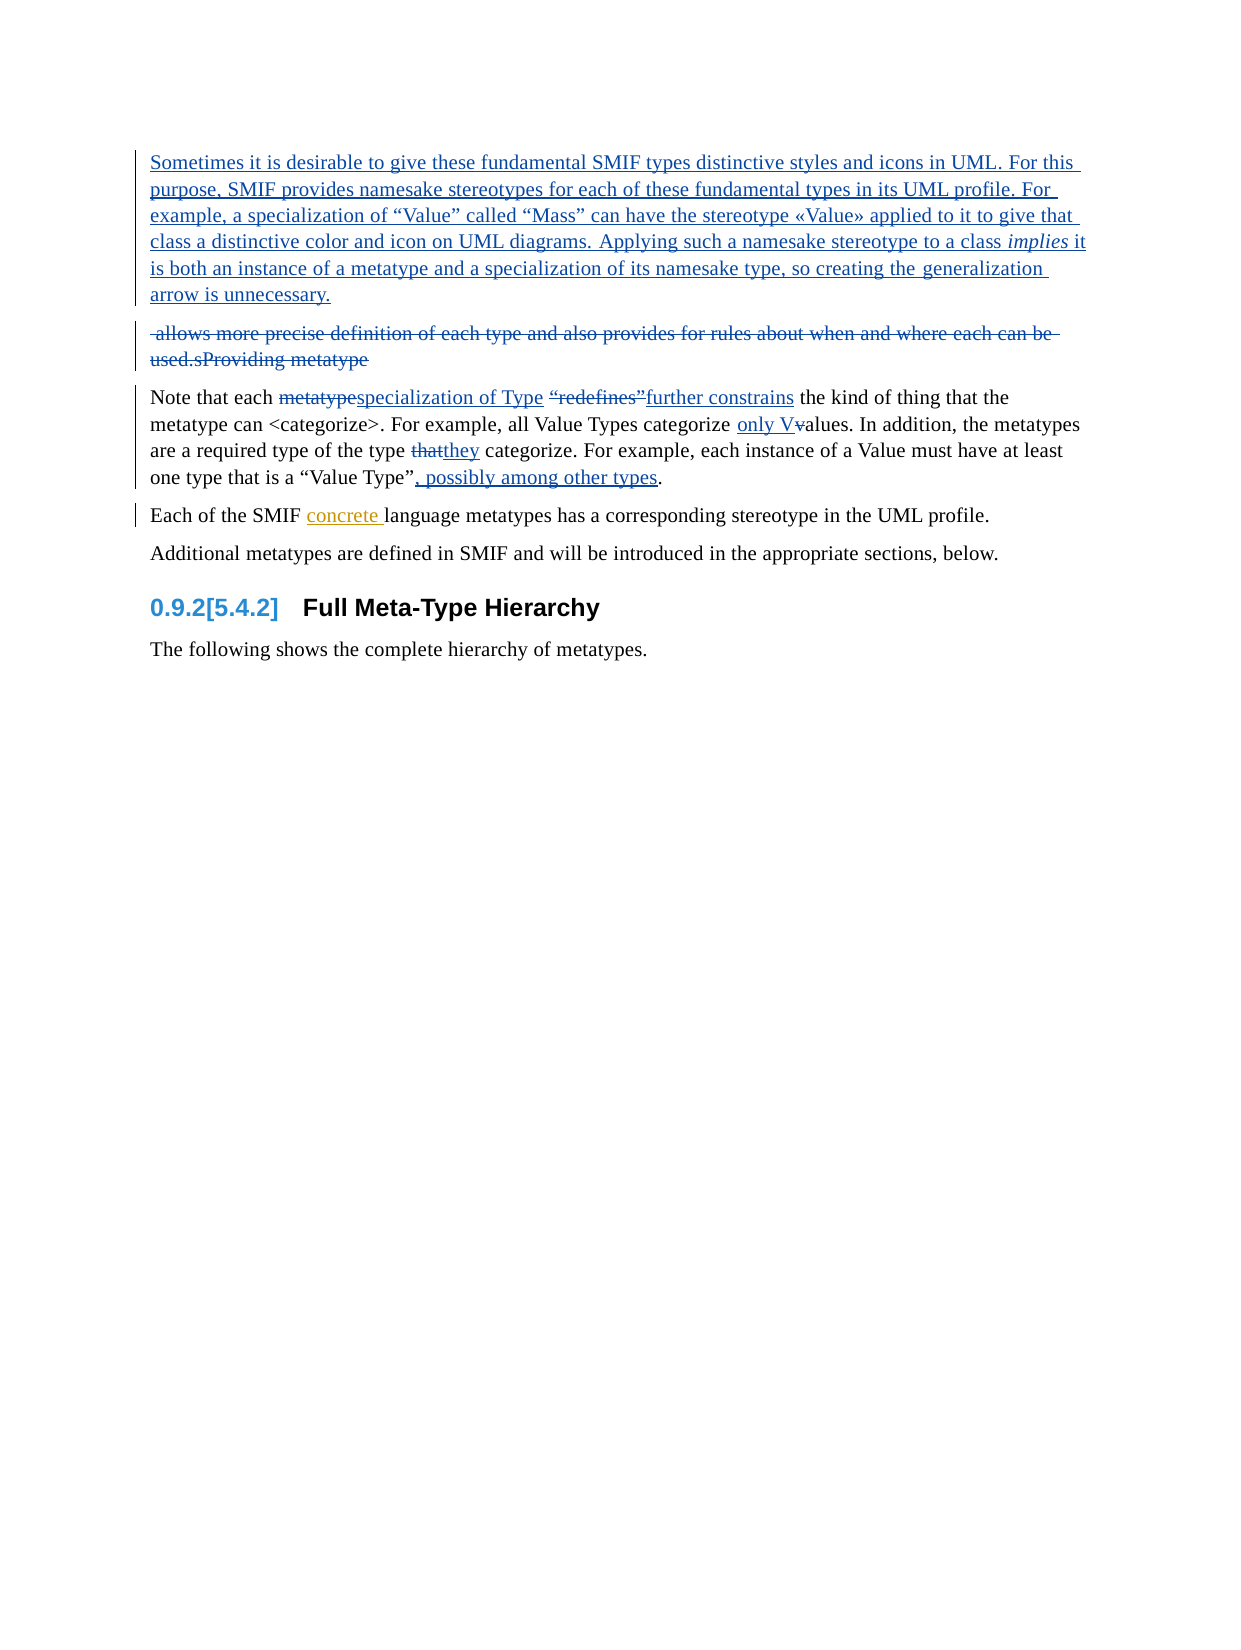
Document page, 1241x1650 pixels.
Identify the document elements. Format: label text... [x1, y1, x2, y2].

text Additional metatypes are defined in SMIF and will be introduced in the appropriate sections, below. [150, 541, 1090, 565]
subtitle Full Meta-Type Hierarchy [150, 593, 1090, 622]
text The following shows the complete hierarchy of metatypes. [150, 637, 1090, 661]
text Sometimes it is desirable to give these fundamental SMIF types distinctive styles and icons in UML. For this purpose, SMIF provides namesake stereotypes for each of these fundamental types in its UML profile. For example, a specialization of “Value” called “Mass” can have the stereotype «Value» applied to it to give that class a distinctive color and icon on UML diagrams. Applying such a namesake stereotype to a class implies it is both an instance of a metatype and a specialization of its namesake type, so creating the generalization arrow is unnecessary. [150, 150, 1090, 306]
text Note that each specialization of Type further constrains the kind of thing that the metatype can <categorize>. For example, all Value Types categorize only Values. In addition, the metatypes are a required type of the type they categorize. For example, each instance of a Value must have at least one type that is a “Value Type”, possibly among other types. [150, 385, 1090, 489]
text Each of the SMIF concrete language metatypes has a corresponding stereotype in the UML profile. [150, 503, 1090, 527]
